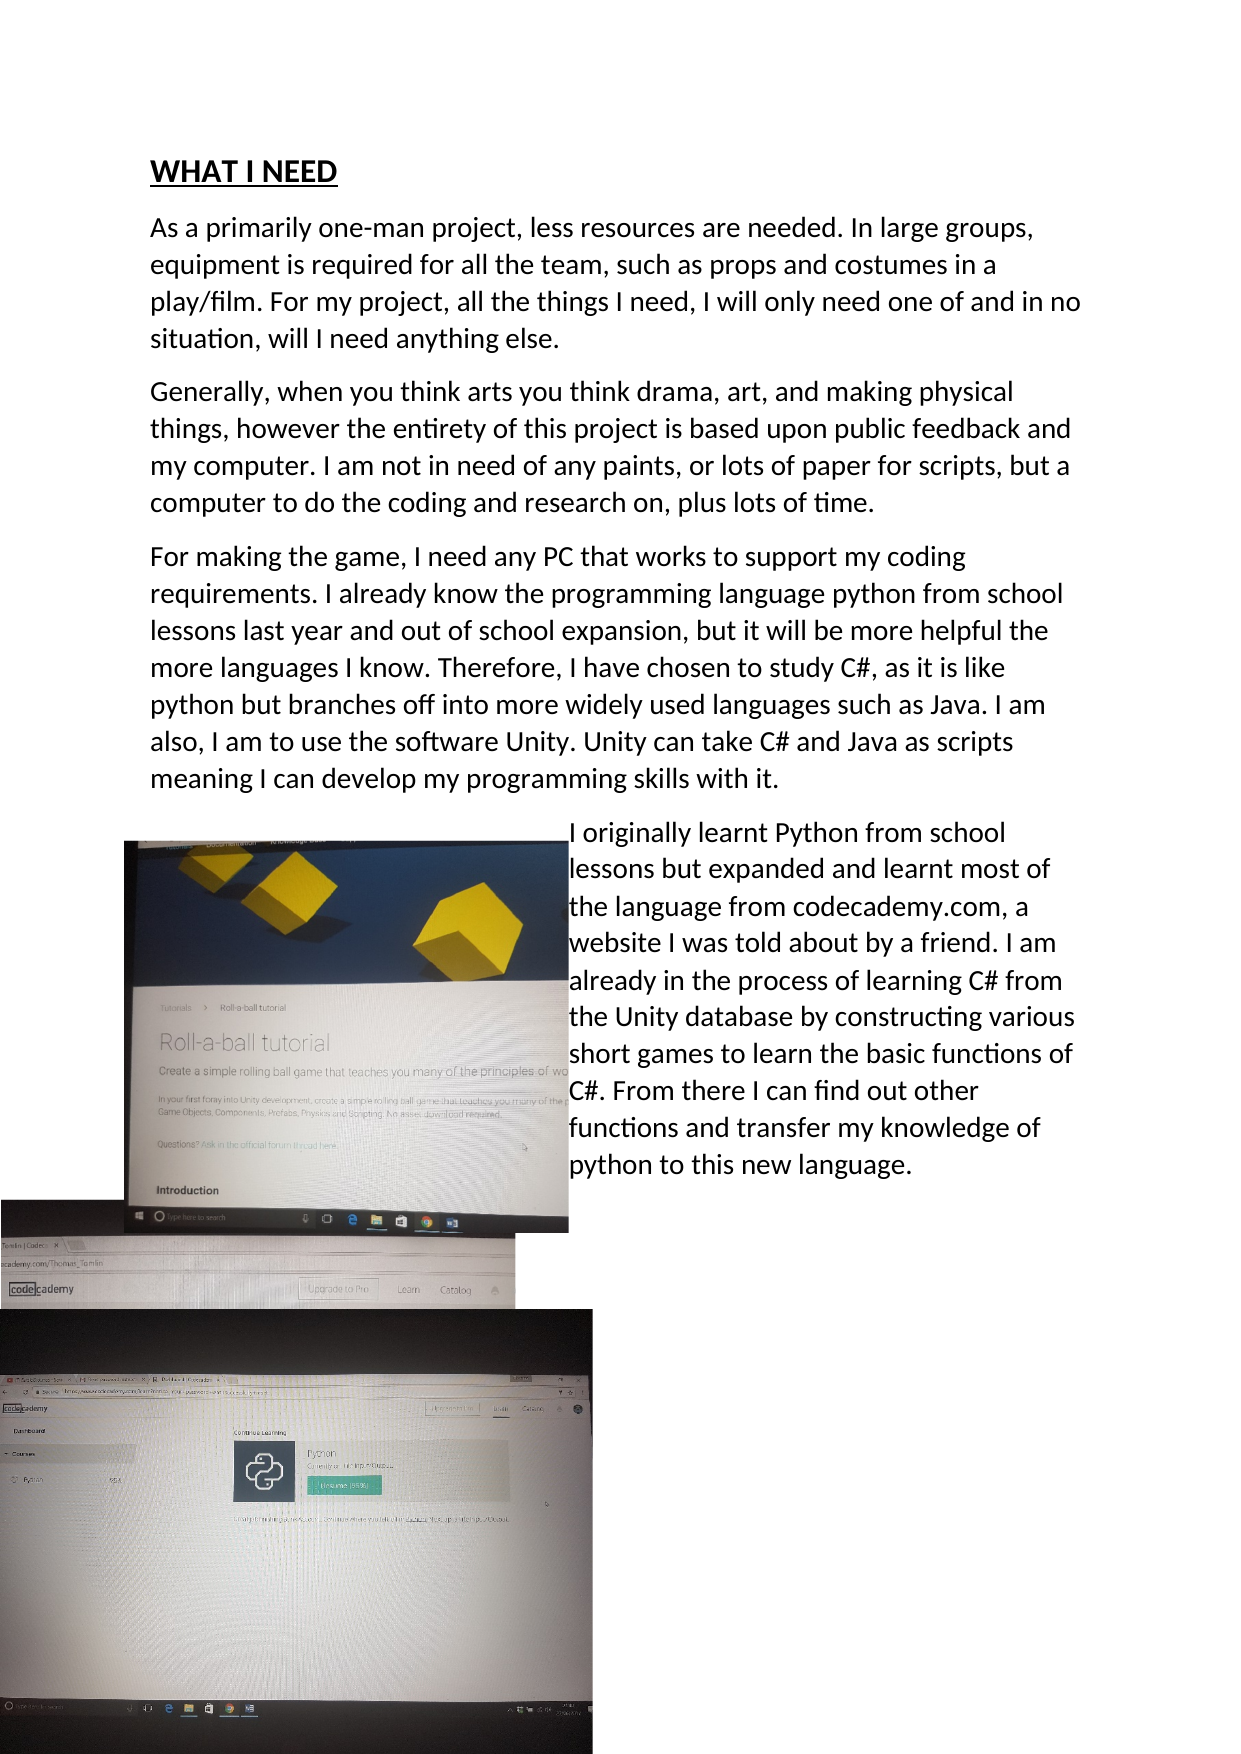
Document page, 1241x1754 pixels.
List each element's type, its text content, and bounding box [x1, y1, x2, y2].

text WHAT I NEED [150, 150, 1090, 191]
text As a primarily one-man project, less resources are needed. In large groups, equipment is required for all the team, such as props and costumes in a play/film. For my project, all the things I need, I will only need one of and in no situation, will I need anything else. [150, 209, 1090, 356]
text I originally learnt Python from school lessons but expanded and learnt most of the language from codecademy.com, a website I was told about by a friend. I am already in the process of learning C# from the Unity database by constructing various short games to learn the basic functions of C#. From there I can find out other functions and transfer my knowledge of python to this new language. [150, 814, 1090, 1182]
text Generally, when you think arts you think drama, art, and making physical things, however the entirety of this project is based upon public feedback and my computer. I am not in need of any paints, or lots of paper for scripts, but a computer to do the coding and research on, plus lots of time. [150, 373, 1090, 520]
text For making the game, I need any PC that works to support my coding requirements. I already know the programming language python from school lessons last year and out of school expansion, but it will be more helpful the more languages I know. Therefore, I have chosen to study C#, as it is like python but branches off into more widely used languages such as Java. I am also, I am to use the software Unity. Unity can take C# and Java as scripts meaning I can develop my programming skills with it. [150, 538, 1090, 796]
